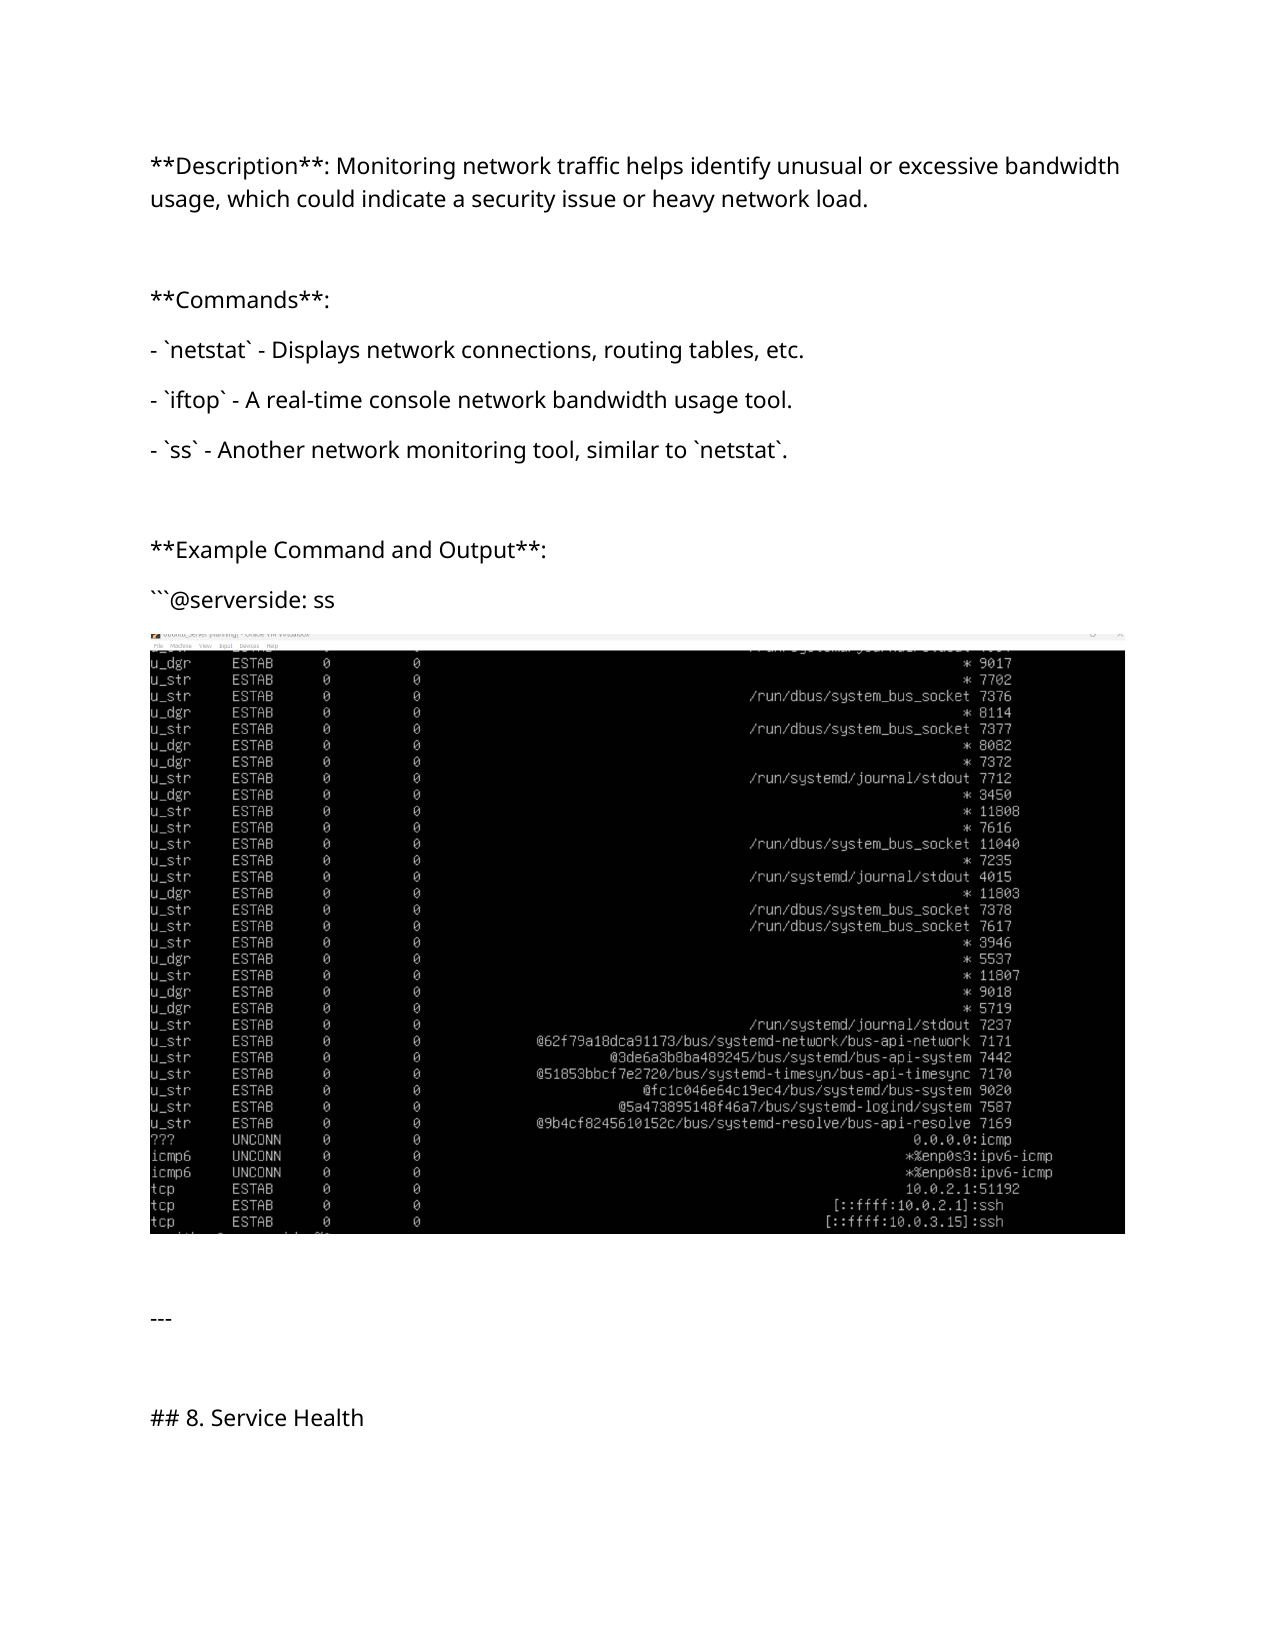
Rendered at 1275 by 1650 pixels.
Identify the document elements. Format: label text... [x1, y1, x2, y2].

text - `iftop` - A real-time console network bandwidth usage tool. [150, 384, 1125, 415]
text **Example Command and Output**: [150, 534, 1125, 565]
text --- [150, 1302, 1125, 1333]
text - `netstat` - Displays network connections, routing tables, etc. [150, 334, 1125, 365]
text **Commands**: [150, 284, 1125, 315]
text ```@serverside: ss [150, 584, 1125, 616]
text ## 8. Service Health [150, 1402, 1125, 1434]
text **Description**: Monitoring network traffic helps identify unusual or excessive bandwidth usage, which could indicate a security issue or heavy network load. [150, 150, 1125, 215]
text - `ss` - Another network monitoring tool, similar to `netstat`. [150, 434, 1125, 465]
